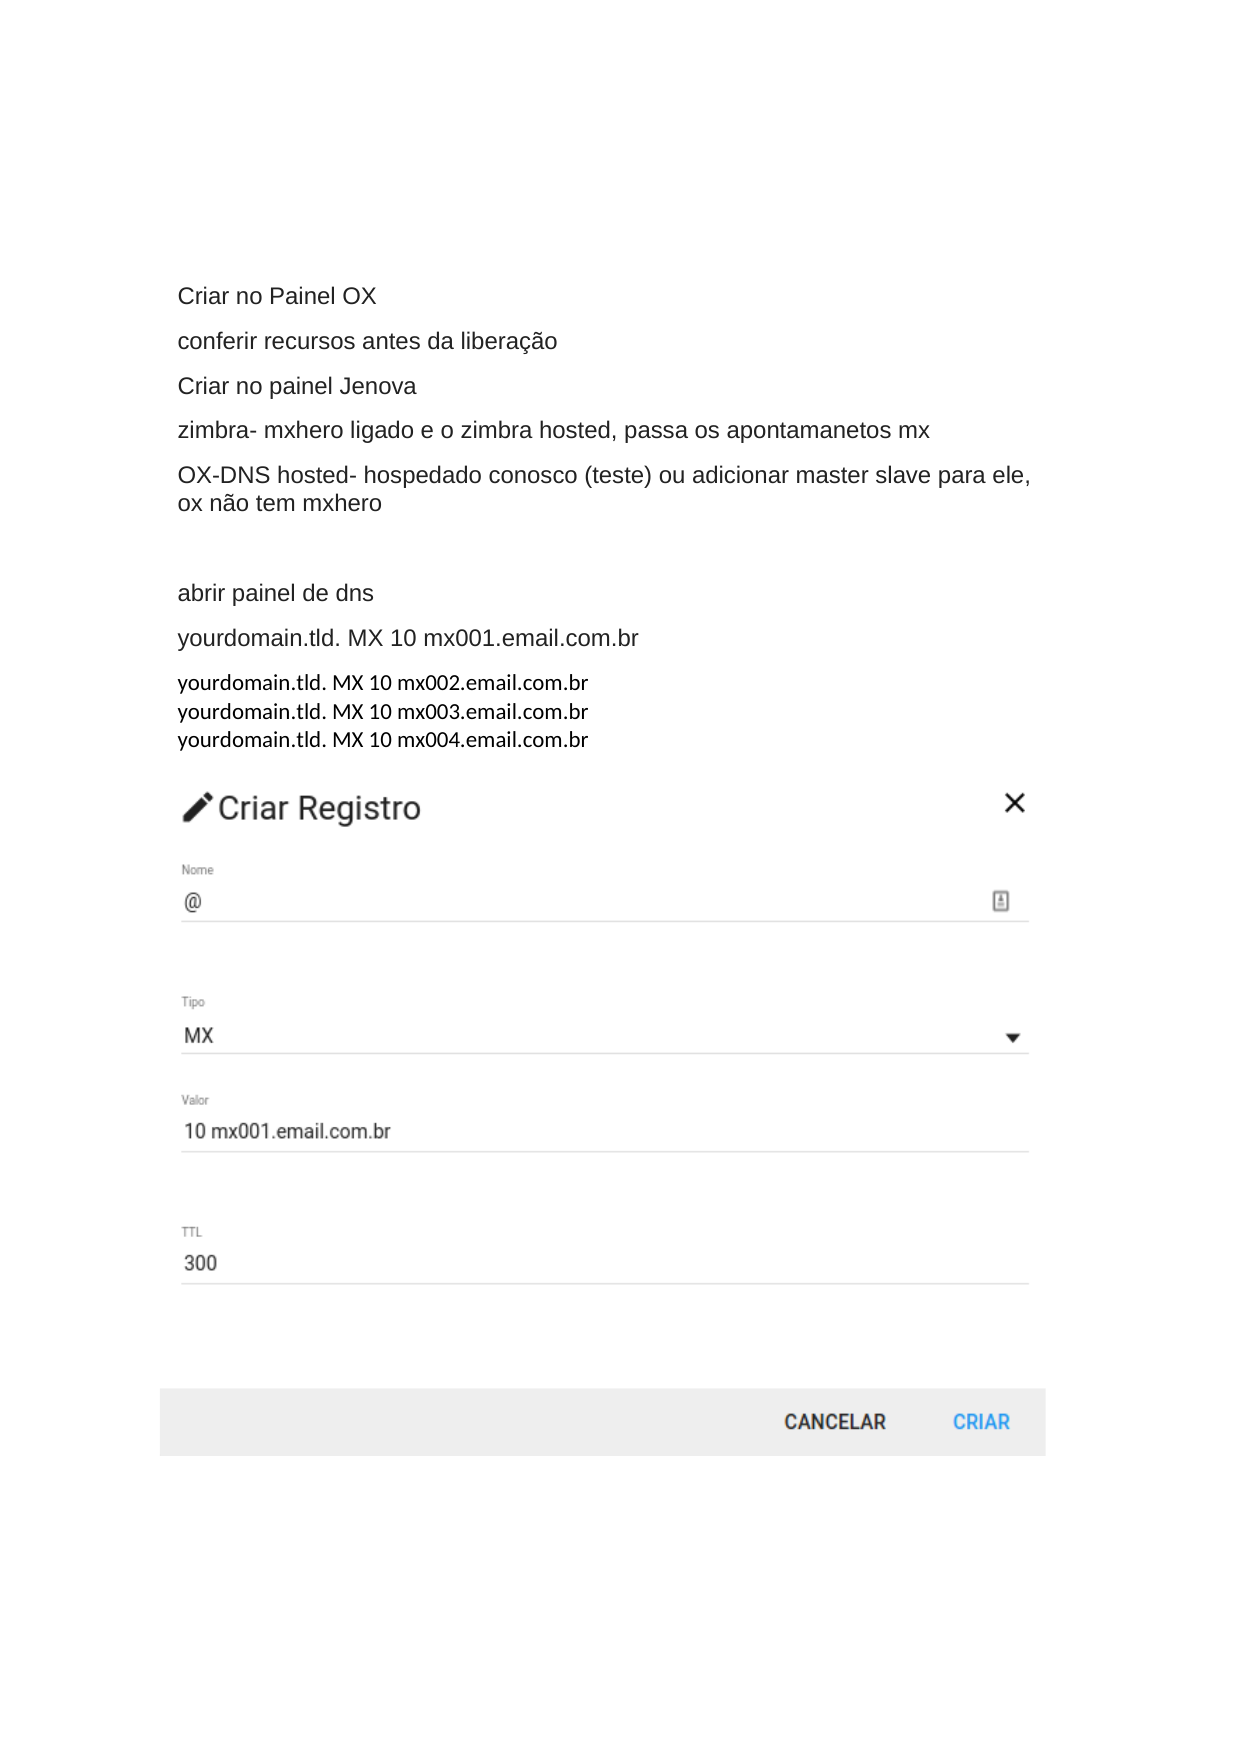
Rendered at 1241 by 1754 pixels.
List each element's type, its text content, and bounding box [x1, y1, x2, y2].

text zimbra- mxhero ligado e o zimbra hosted, passa os apontamanetos mx [177, 416, 1063, 444]
picture [159, 766, 1046, 1456]
text Criar no painel Jenova [177, 372, 1063, 399]
text yourdomain.tld. MX 10 mx004.email.com.br [177, 726, 1063, 753]
text Criar no Painel OX [177, 282, 1063, 309]
text OX-DNS hosted- hospedado conosco (teste) ou adicionar master slave para ele, ox não tem mxhero [177, 461, 1063, 517]
text abrir painel de dns [177, 579, 1063, 606]
text yourdomain.tld. MX 10 mx002.email.com.br [177, 668, 1063, 696]
text yourdomain.tld. MX 10 mx001.email.com.br [177, 624, 1063, 651]
text conferir recursos antes da liberação [177, 327, 1063, 354]
text yourdomain.tld. MX 10 mx003.email.com.br [177, 697, 1063, 725]
